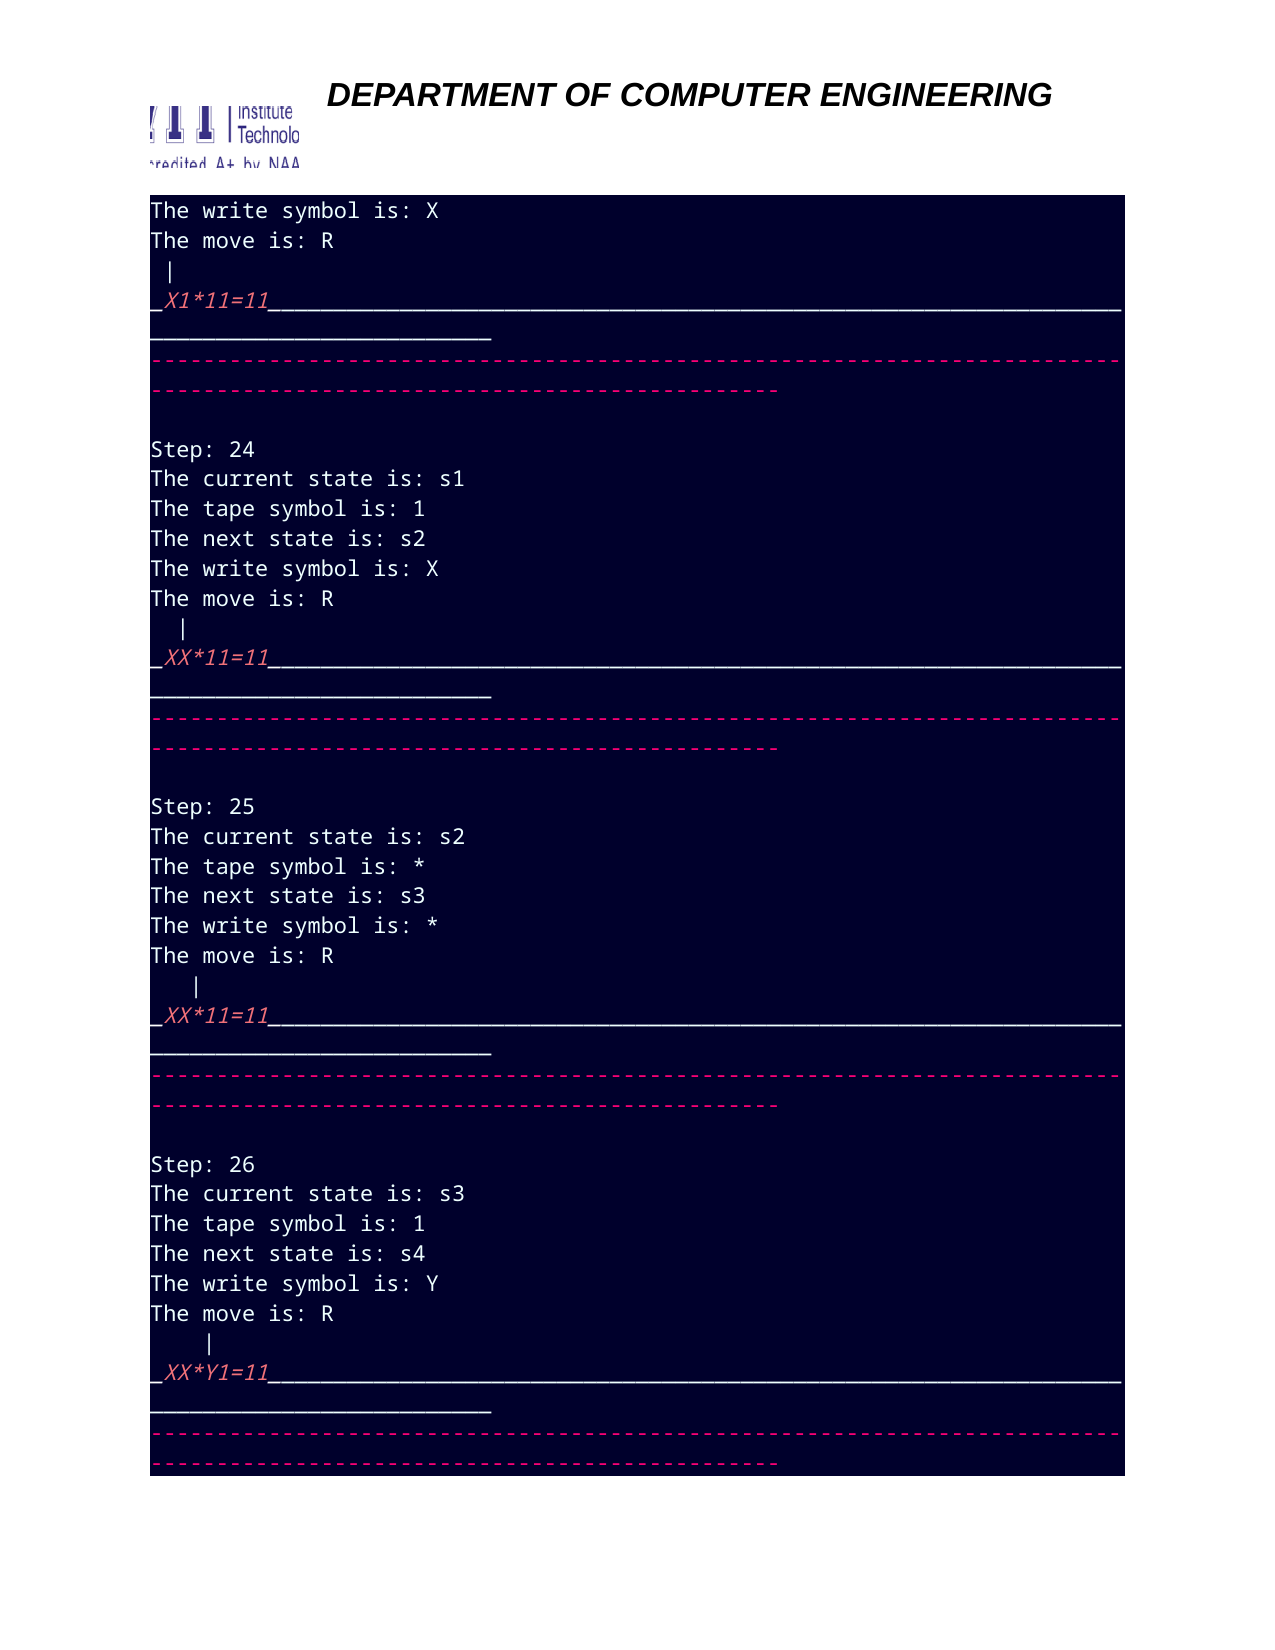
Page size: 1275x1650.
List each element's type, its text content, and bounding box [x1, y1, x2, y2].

text The tape symbol is: 1 [150, 1208, 1125, 1238]
text The next state is: s3 [150, 880, 1125, 910]
text _XX*Y1=11___________________________________________________________________________________________ [150, 1357, 1125, 1417]
text The move is: R [150, 1297, 1125, 1327]
text The move is: R [150, 225, 1125, 255]
text The write symbol is: X [150, 195, 1125, 225]
text The move is: R [150, 940, 1125, 970]
text The move is: R [150, 582, 1125, 612]
text The write symbol is: * [150, 910, 1125, 940]
text The current state is: s3 [150, 1178, 1125, 1208]
text The next state is: s2 [150, 523, 1125, 553]
text _XX*11=11___________________________________________________________________________________________ [150, 999, 1125, 1059]
text | [150, 255, 1125, 284]
text | [150, 970, 1125, 999]
text The tape symbol is: 1 [150, 493, 1125, 523]
text Step: 24 [150, 433, 1125, 463]
text Step: 26 [150, 1148, 1125, 1178]
text _XX*11=11___________________________________________________________________________________________ [150, 642, 1125, 702]
text The current state is: s1 [150, 463, 1125, 493]
text -------------------------------------------------------------------------------------------------------------------------- [150, 702, 1125, 761]
text -------------------------------------------------------------------------------------------------------------------------- [150, 1059, 1125, 1119]
text The current state is: s2 [150, 821, 1125, 851]
text _X1*11=11___________________________________________________________________________________________ [150, 284, 1125, 344]
text Step: 25 [150, 791, 1125, 821]
text | [150, 1327, 1125, 1357]
text | [150, 612, 1125, 642]
text The tape symbol is: * [150, 851, 1125, 880]
text -------------------------------------------------------------------------------------------------------------------------- [150, 1417, 1125, 1476]
text The write symbol is: X [150, 553, 1125, 582]
text The write symbol is: Y [150, 1268, 1125, 1297]
text -------------------------------------------------------------------------------------------------------------------------- [150, 344, 1125, 404]
text The next state is: s4 [150, 1238, 1125, 1268]
